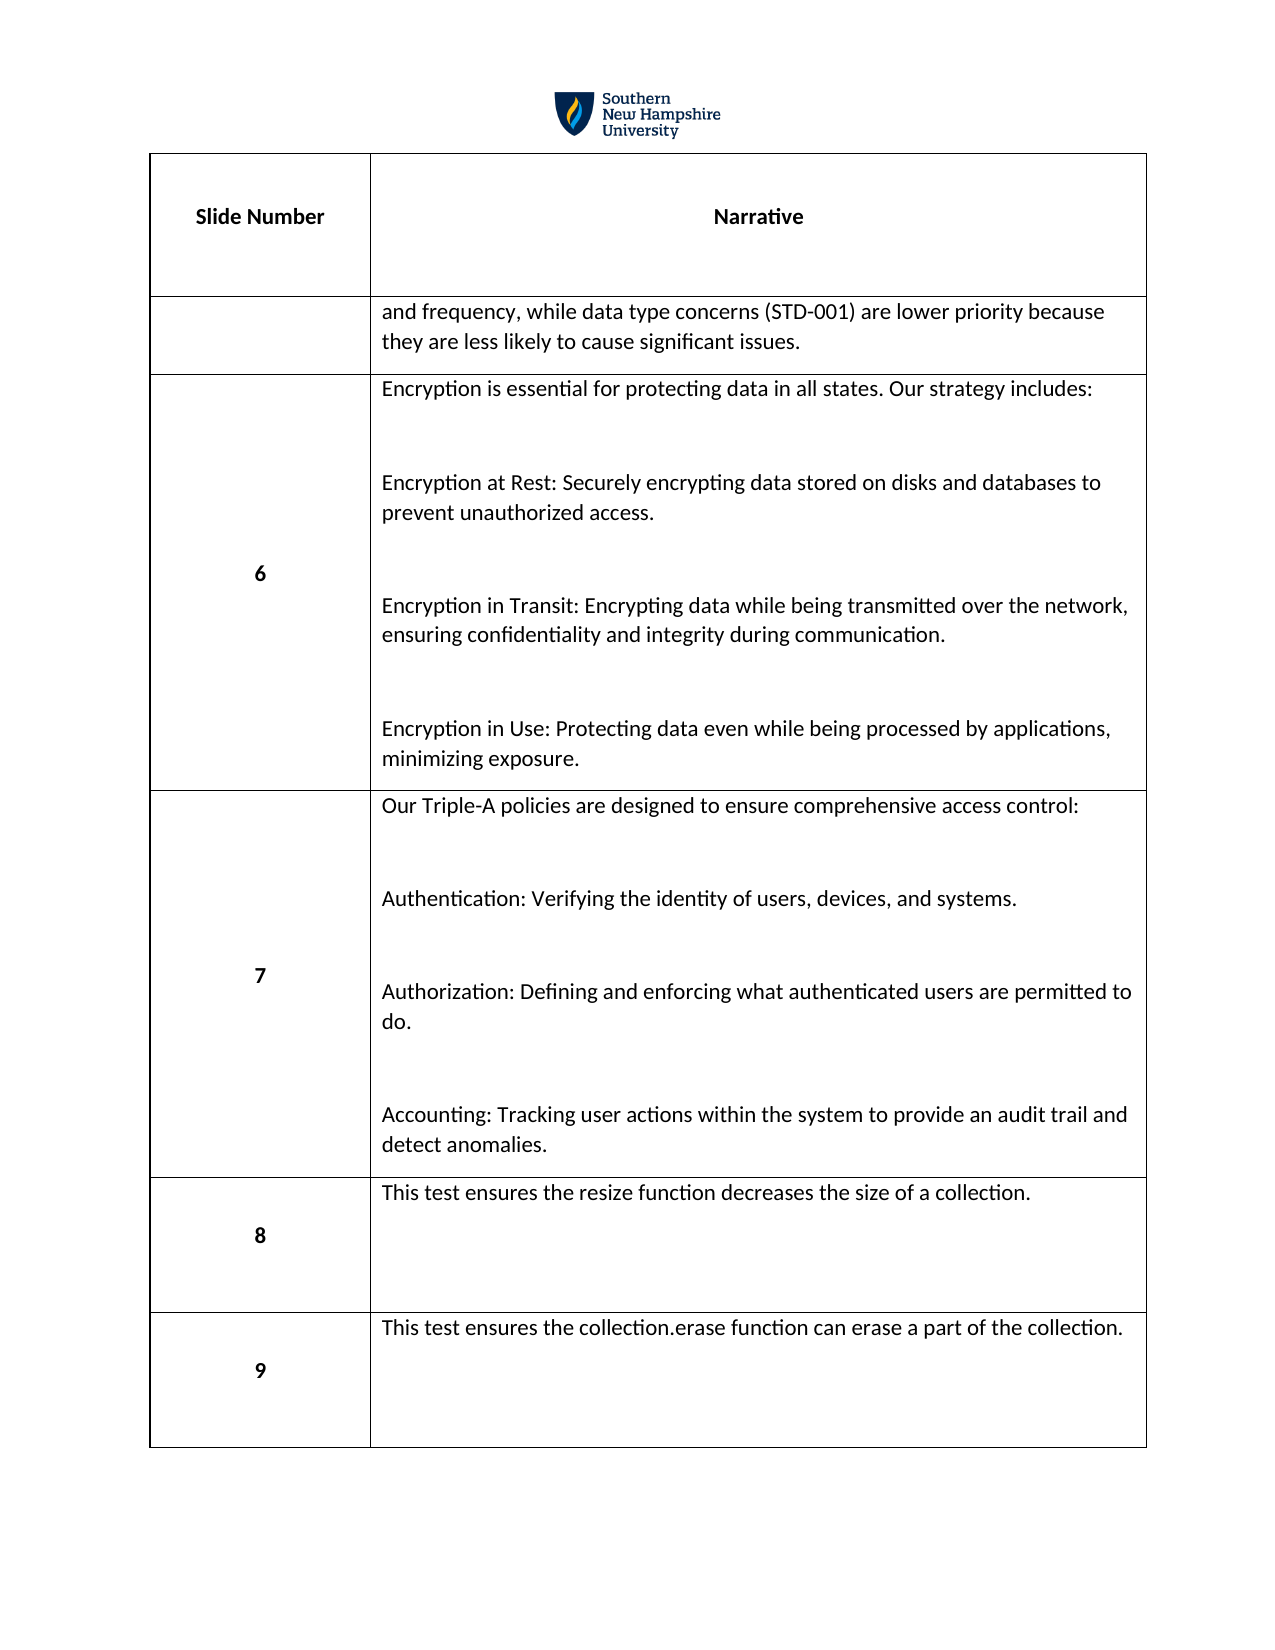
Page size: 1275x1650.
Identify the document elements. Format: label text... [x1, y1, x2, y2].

table_cell 6 [151, 375, 370, 790]
table_cell [151, 297, 370, 373]
table_cell This test ensures the collection.erase function can erase a part of the collection. [371, 1313, 1146, 1447]
table_cell 8 [151, 1178, 370, 1312]
table_cell and frequency, while data type concerns (STD-001) are lower priority because they are less likely to cause significant issues. [371, 297, 1146, 373]
table_cell Our Triple-A policies are designed to ensure comprehensive access control: Authentication: Verifying the identity of users, devices, and systems. Authorization: Defining and enforcing what authenticated users are permitted to do. Accounting: Tracking user actions within the system to provide an audit trail and detect anomalies. [371, 791, 1146, 1177]
table_header Slide Number [151, 154, 370, 296]
table_cell Encryption is essential for protecting data in all states. Our strategy includes: Encryption at Rest: Securely encrypting data stored on disks and databases to prevent unauthorized access. Encryption in Transit: Encrypting data while being transmitted over the network, ensuring confidentiality and integrity during communication. Encryption in Use: Protecting data even while being processed by applications, minimizing exposure. [371, 375, 1146, 790]
table_cell 7 [151, 791, 370, 1177]
table_cell 9 [151, 1313, 370, 1447]
table_header Narrative [371, 154, 1146, 296]
table_cell This test ensures the resize function decreases the size of a collection. [371, 1178, 1146, 1312]
